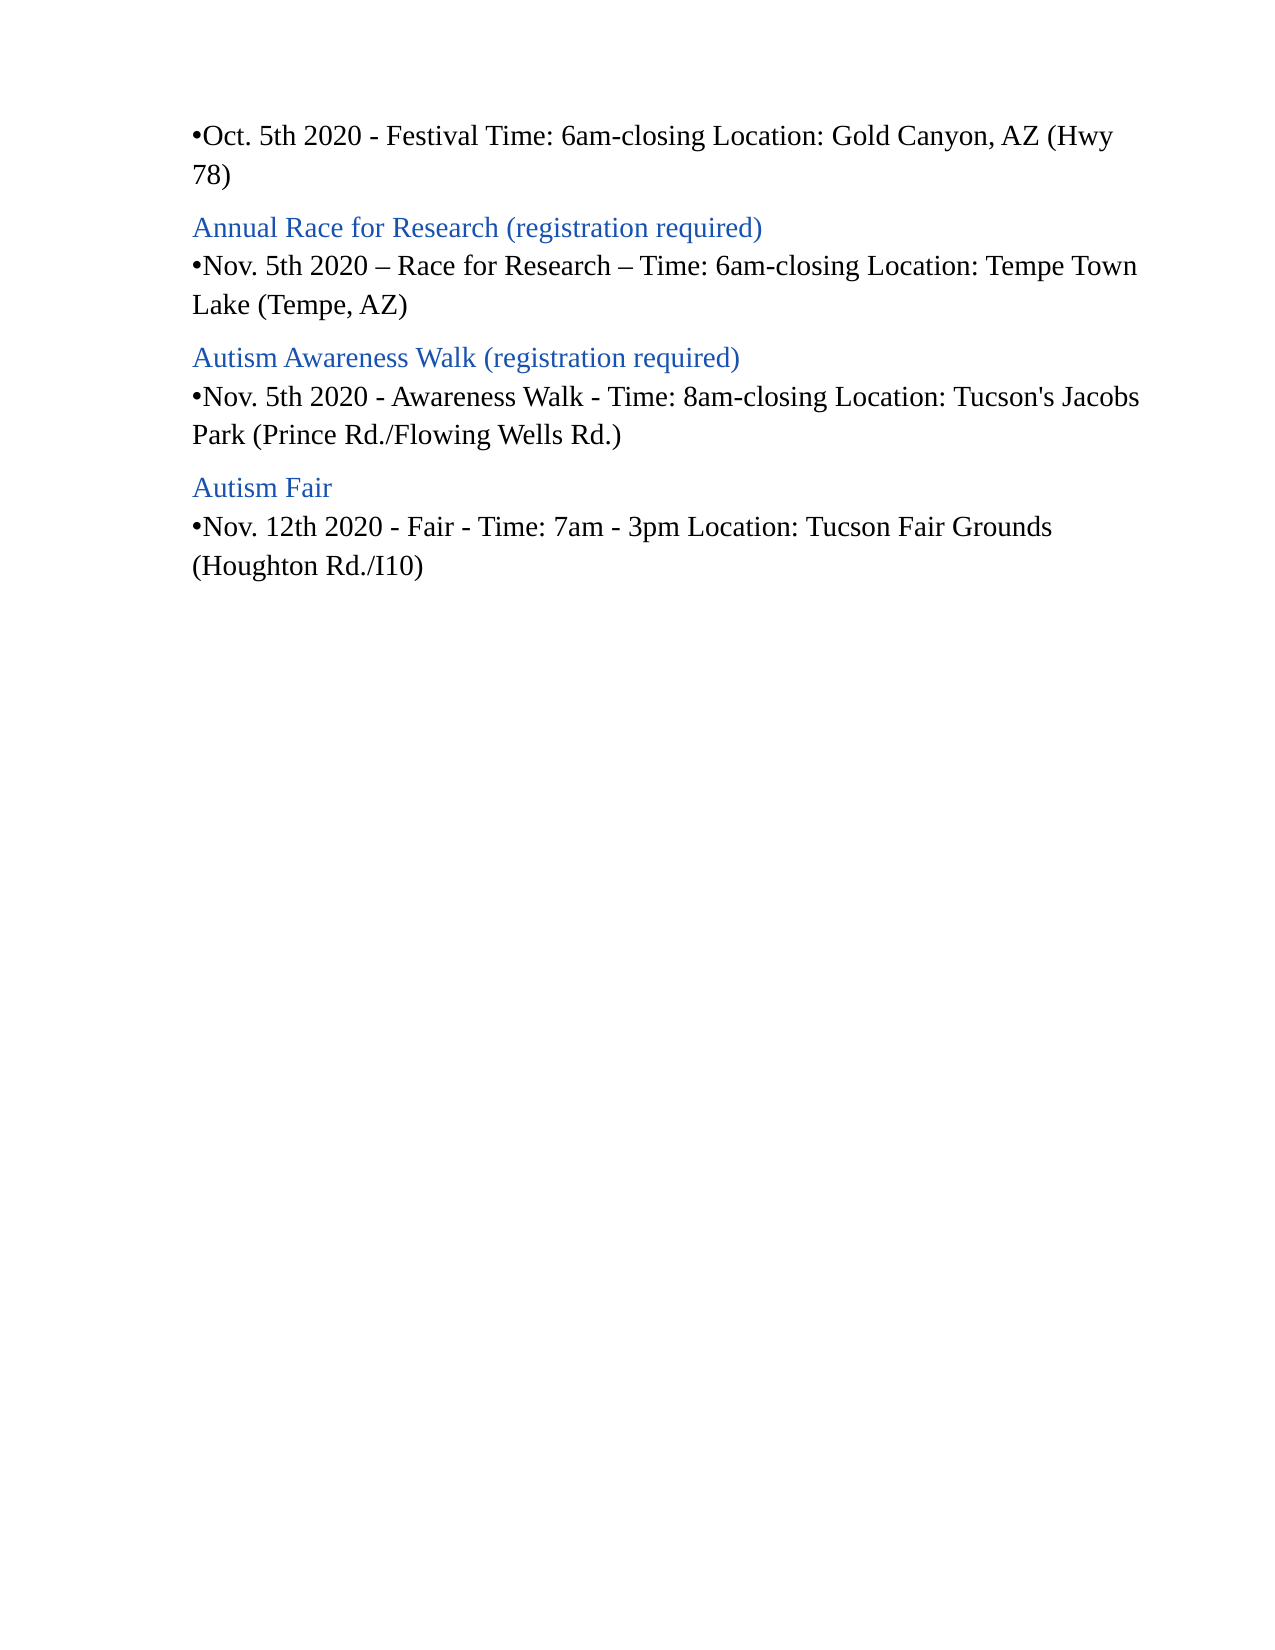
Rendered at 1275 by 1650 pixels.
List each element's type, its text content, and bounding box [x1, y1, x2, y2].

list Autism Awareness Walk (registration required) [118, 340, 1157, 374]
list Nov. 12th 2020 - Fair - Time: 7am - 3pm Location: Tucson Fair Grounds (Houghton Rd./I10) [118, 509, 1157, 581]
list Oct. 5th 2020 - Festival Time: 6am-closing Location: Gold Canyon, AZ (Hwy 78) [118, 118, 1157, 190]
list Nov. 5th 2020 – Race for Research – Time: 6am-closing Location: Tempe Town Lake (Tempe, AZ) [118, 248, 1157, 321]
list Annual Race for Research (registration required) [118, 210, 1157, 243]
list Autism Fair [118, 471, 1157, 504]
list Nov. 5th 2020 - Awareness Walk - Time: 8am-closing Location: Tucson's Jacobs Park (Prince Rd./Flowing Wells Rd.) [118, 379, 1157, 451]
